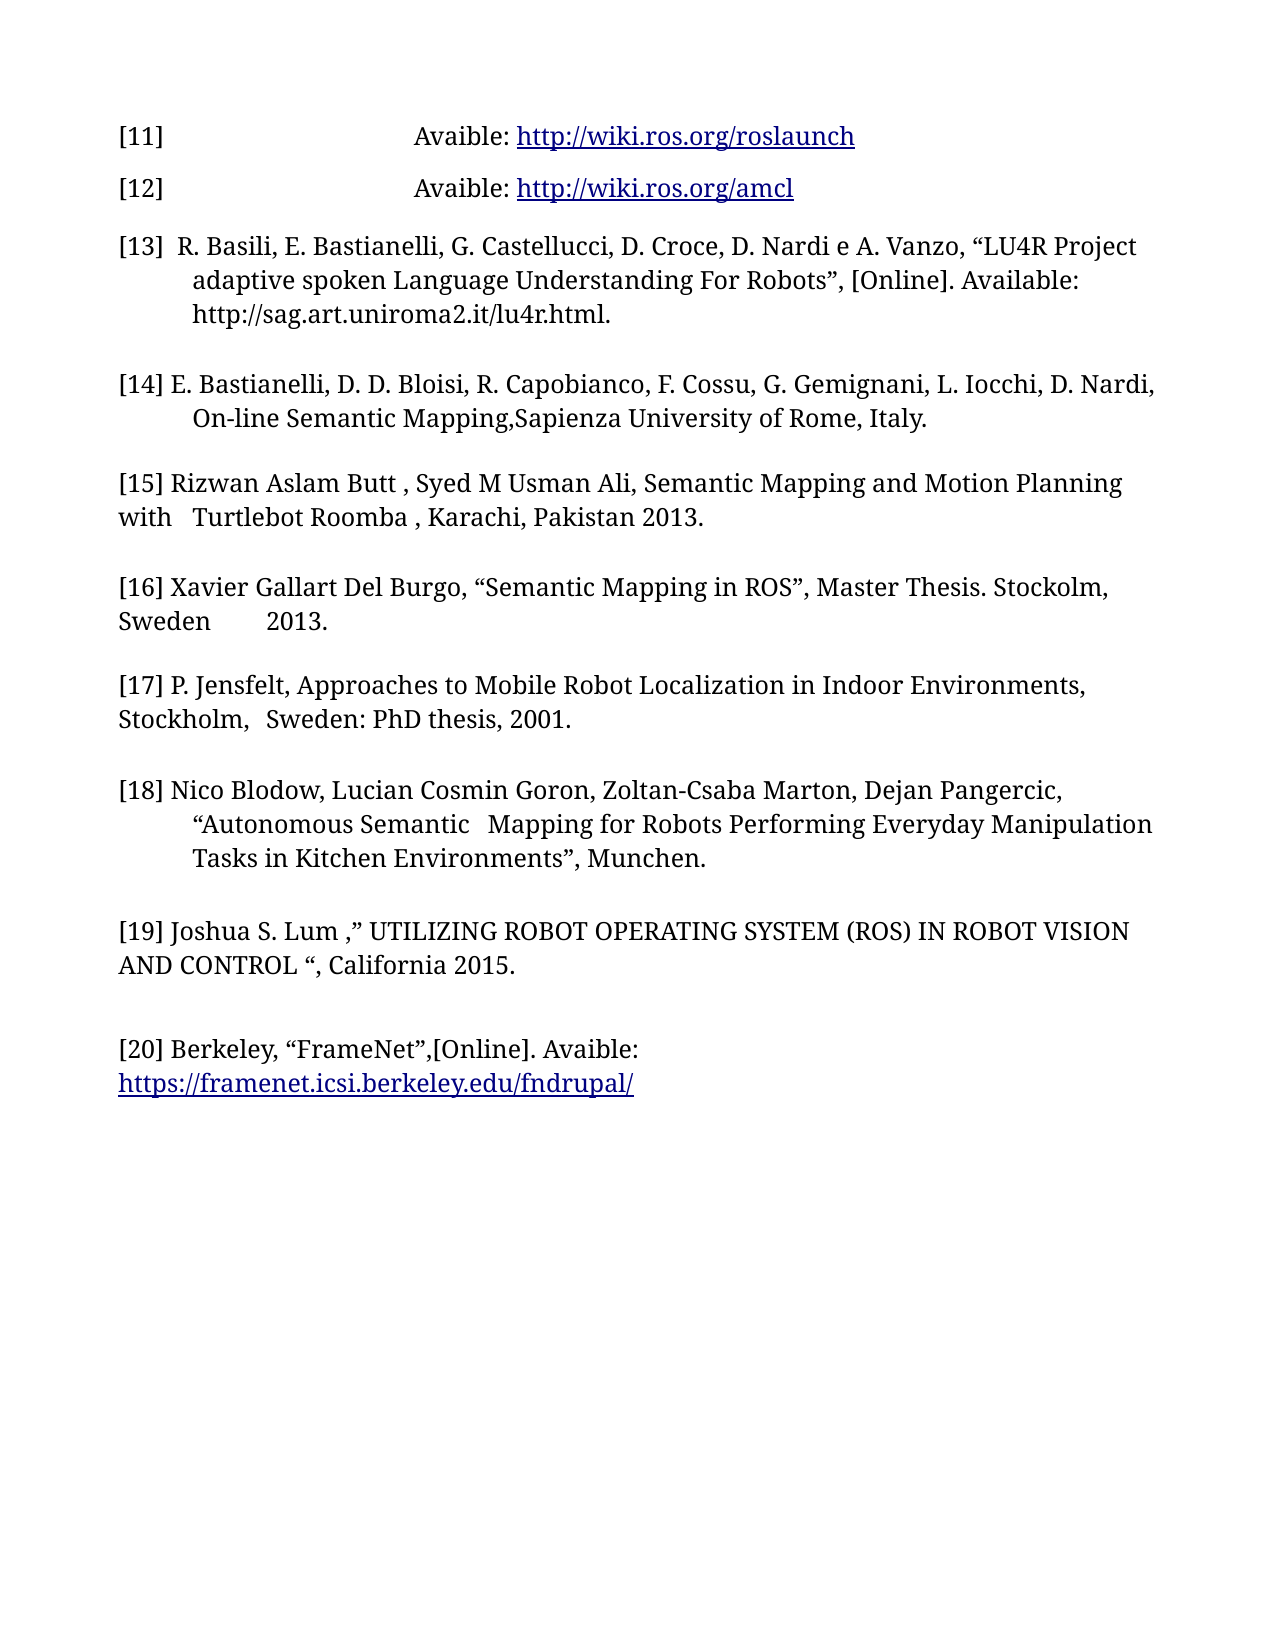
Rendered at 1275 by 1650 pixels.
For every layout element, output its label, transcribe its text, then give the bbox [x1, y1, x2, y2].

text [13] R. Basili, E. Bastianelli, G. Castellucci, D. Croce, D. Nardi e A. Vanzo, “LU4R Project adaptive spoken Language Understanding For Robots”, [Online]. Available: http://sag.art.uniroma2.it/lu4r.html. [118, 228, 1157, 331]
text [17] P. Jensfelt, Approaches to Mobile Robot Localization in Indoor Environments, Stockholm, Sweden: PhD thesis, 2001. [118, 668, 1157, 736]
text [20] Berkeley, “FrameNet”,[Online]. Avaible: https://framenet.icsi.berkeley.edu/fndrupal/ [118, 1032, 1157, 1100]
text [16] Xavier Gallart Del Burgo, “Semantic Mapping in ROS”, Master Thesis. Stockolm, Sweden 2013. [118, 570, 1157, 638]
text [11] Avaible: http://wiki.ros.org/roslaunch [118, 118, 1157, 152]
text [18] Nico Blodow, Lucian Cosmin Goron, Zoltan-Csaba Marton, Dejan Pangercic, “Autonomous Semantic Mapping for Robots Performing Everyday Manipulation Tasks in Kitchen Environments”, Munchen. [118, 772, 1157, 874]
text [12] Avaible: http://wiki.ros.org/amcl [118, 170, 1157, 204]
subtitle [19] Joshua S. Lum ,” UTILIZING ROBOT OPERATING SYSTEM (ROS) IN ROBOT VISION AND CONTROL “, California 2015. [118, 913, 1157, 982]
text [14] E. Bastianelli, D. D. Bloisi, R. Capobianco, F. Cossu, G. Gemignani, L. Iocchi, D. Nardi, On-line Semantic Mapping,Sapienza University of Rome, Italy. [118, 367, 1157, 435]
text [15] Rizwan Aslam Butt , Syed M Usman Ali, Semantic Mapping and Motion Planning with Turtlebot Roomba , Karachi, Pakistan 2013. [118, 465, 1157, 533]
